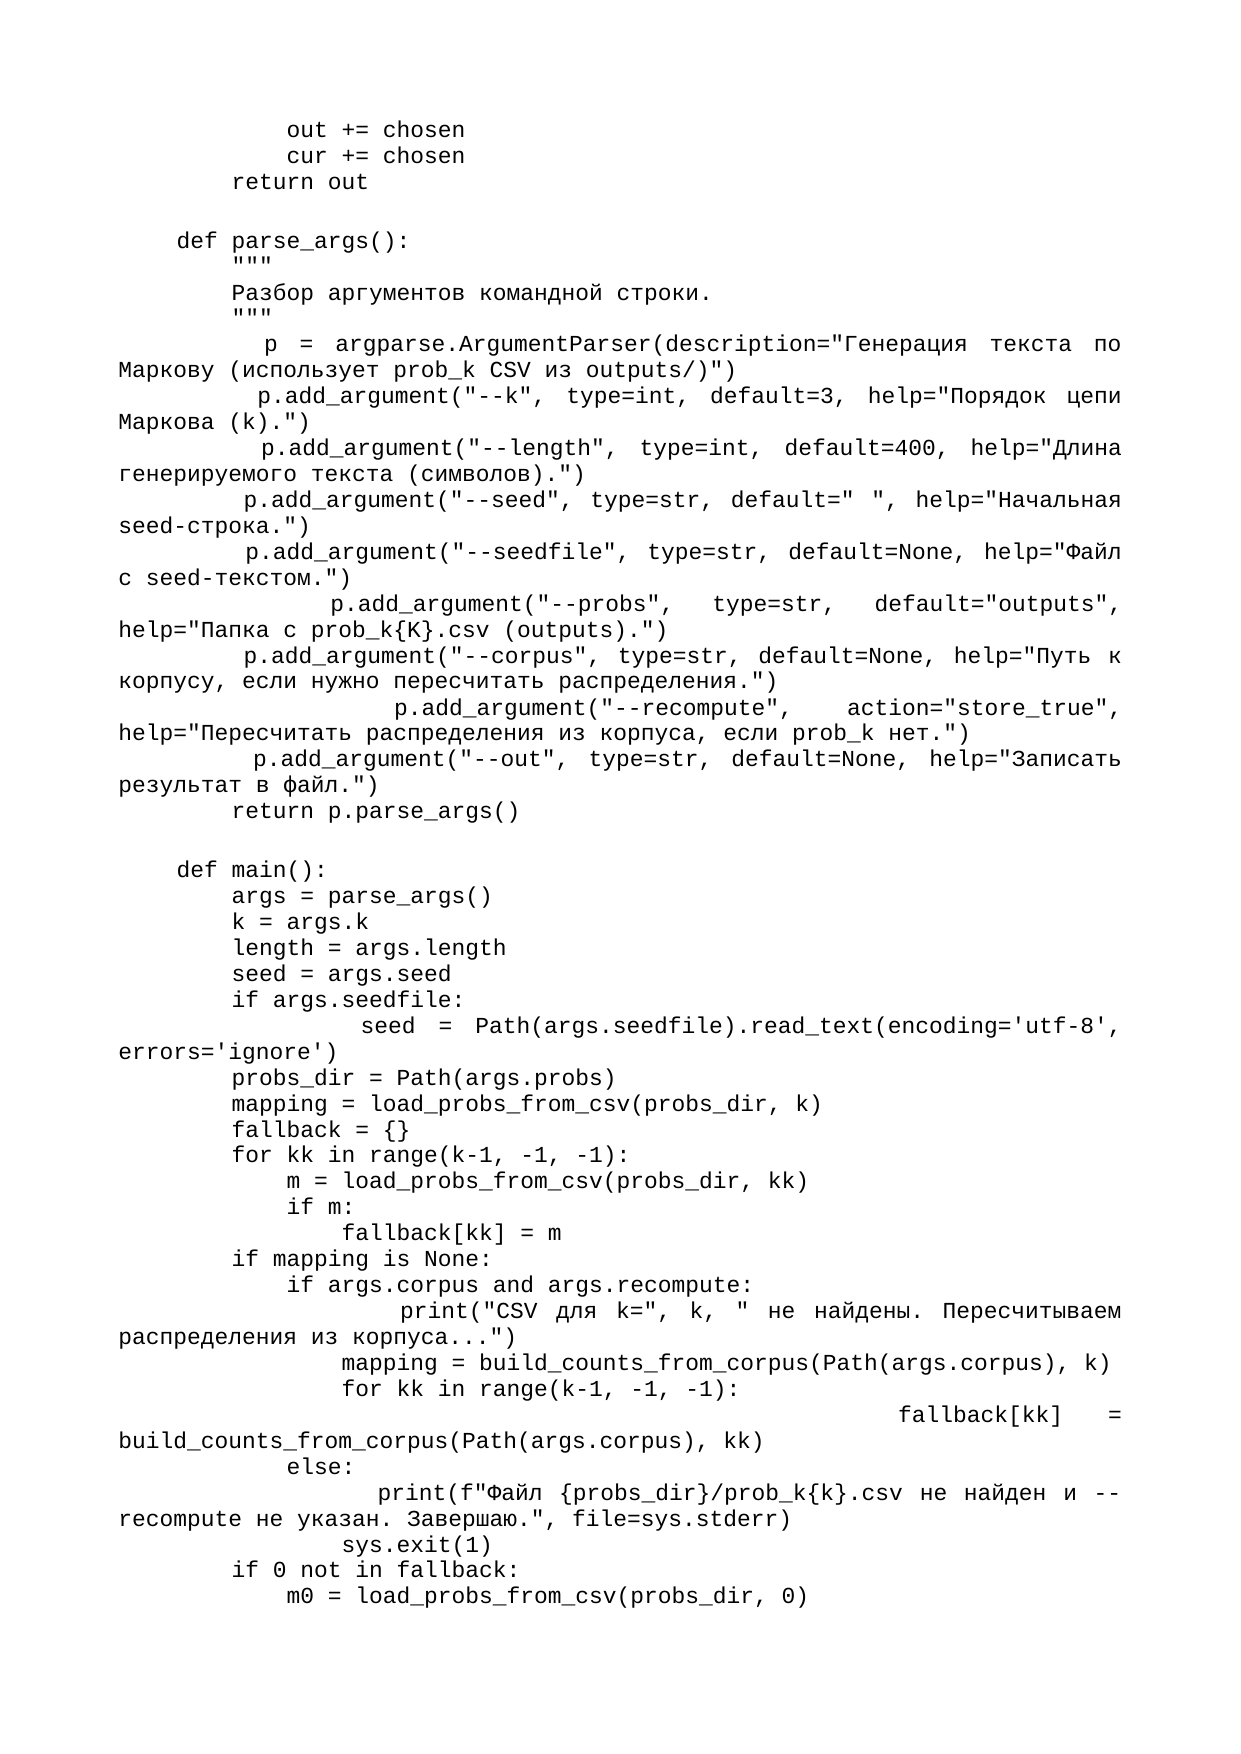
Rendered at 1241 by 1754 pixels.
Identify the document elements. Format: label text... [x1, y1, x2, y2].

text sys.exit(1) [118, 1533, 1122, 1559]
text return out [118, 170, 1122, 196]
text p.add_argument("--length", type=int, default=400, help="Длина генерируемого текста (символов).") [118, 436, 1122, 488]
text out += chosen [118, 118, 1122, 144]
text """ [118, 255, 1122, 281]
text for kk in range(k-1, -1, -1): [118, 1377, 1122, 1403]
text print("CSV для k=", k, " не найдены. Пересчитываем распределения из корпуса...") [118, 1299, 1122, 1351]
text Разбор аргументов командной строки. [118, 281, 1122, 307]
text p.add_argument("--out", type=str, default=None, help="Записать результат в файл.") [118, 748, 1122, 799]
text p.add_argument("--k", type=int, default=3, help="Порядок цепи Маркова (k).") [118, 384, 1122, 436]
text print(f"Файл {probs_dir}/prob_k{k}.csv не найден и --recompute не указан. Завершаю.", file=sys.stderr) [118, 1481, 1122, 1533]
text return p.parse_args() [118, 799, 1122, 826]
text def main(): [118, 858, 1122, 884]
text else: [118, 1455, 1122, 1481]
text mapping = load_probs_from_csv(probs_dir, k) [118, 1092, 1122, 1118]
text p.add_argument("--corpus", type=str, default=None, help="Путь к корпусу, если нужно пересчитать распределения.") [118, 644, 1122, 696]
text if m: [118, 1196, 1122, 1222]
text if args.seedfile: [118, 988, 1122, 1014]
text args = parse_args() [118, 884, 1122, 910]
text length = args.length [118, 936, 1122, 962]
text for kk in range(k-1, -1, -1): [118, 1144, 1122, 1170]
text fallback = {} [118, 1118, 1122, 1144]
text p = argparse.ArgumentParser(description="Генерация текста по Маркову (использует prob_k CSV из outputs/)") [118, 333, 1122, 384]
text if 0 not in fallback: [118, 1559, 1122, 1585]
text fallback[kk] = build_counts_from_corpus(Path(args.corpus), kk) [118, 1403, 1122, 1455]
text if mapping is None: [118, 1248, 1122, 1273]
text p.add_argument("--probs", type=str, default="outputs", help="Папка с prob_k{K}.csv (outputs).") [118, 592, 1122, 644]
text p.add_argument("--seedfile", type=str, default=None, help="Файл с seed-текстом.") [118, 540, 1122, 592]
text k = args.k [118, 910, 1122, 936]
text p.add_argument("--seed", type=str, default=" ", help="Начальная seed-строка.") [118, 488, 1122, 540]
text cur += chosen [118, 144, 1122, 170]
text mapping = build_counts_from_corpus(Path(args.corpus), k) [118, 1351, 1122, 1377]
text if args.corpus and args.recompute: [118, 1273, 1122, 1299]
text m = load_probs_from_csv(probs_dir, kk) [118, 1170, 1122, 1196]
text p.add_argument("--recompute", action="store_true", help="Пересчитать распределения из корпуса, если prob_k нет.") [118, 696, 1122, 748]
text def parse_args(): [118, 229, 1122, 255]
text seed = args.seed [118, 962, 1122, 988]
text fallback[kk] = m [118, 1222, 1122, 1248]
text """ [118, 307, 1122, 333]
text m0 = load_probs_from_csv(probs_dir, 0) [118, 1585, 1122, 1611]
text probs_dir = Path(args.probs) [118, 1066, 1122, 1092]
text seed = Path(args.seedfile).read_text(encoding='utf-8', errors='ignore') [118, 1014, 1122, 1066]
